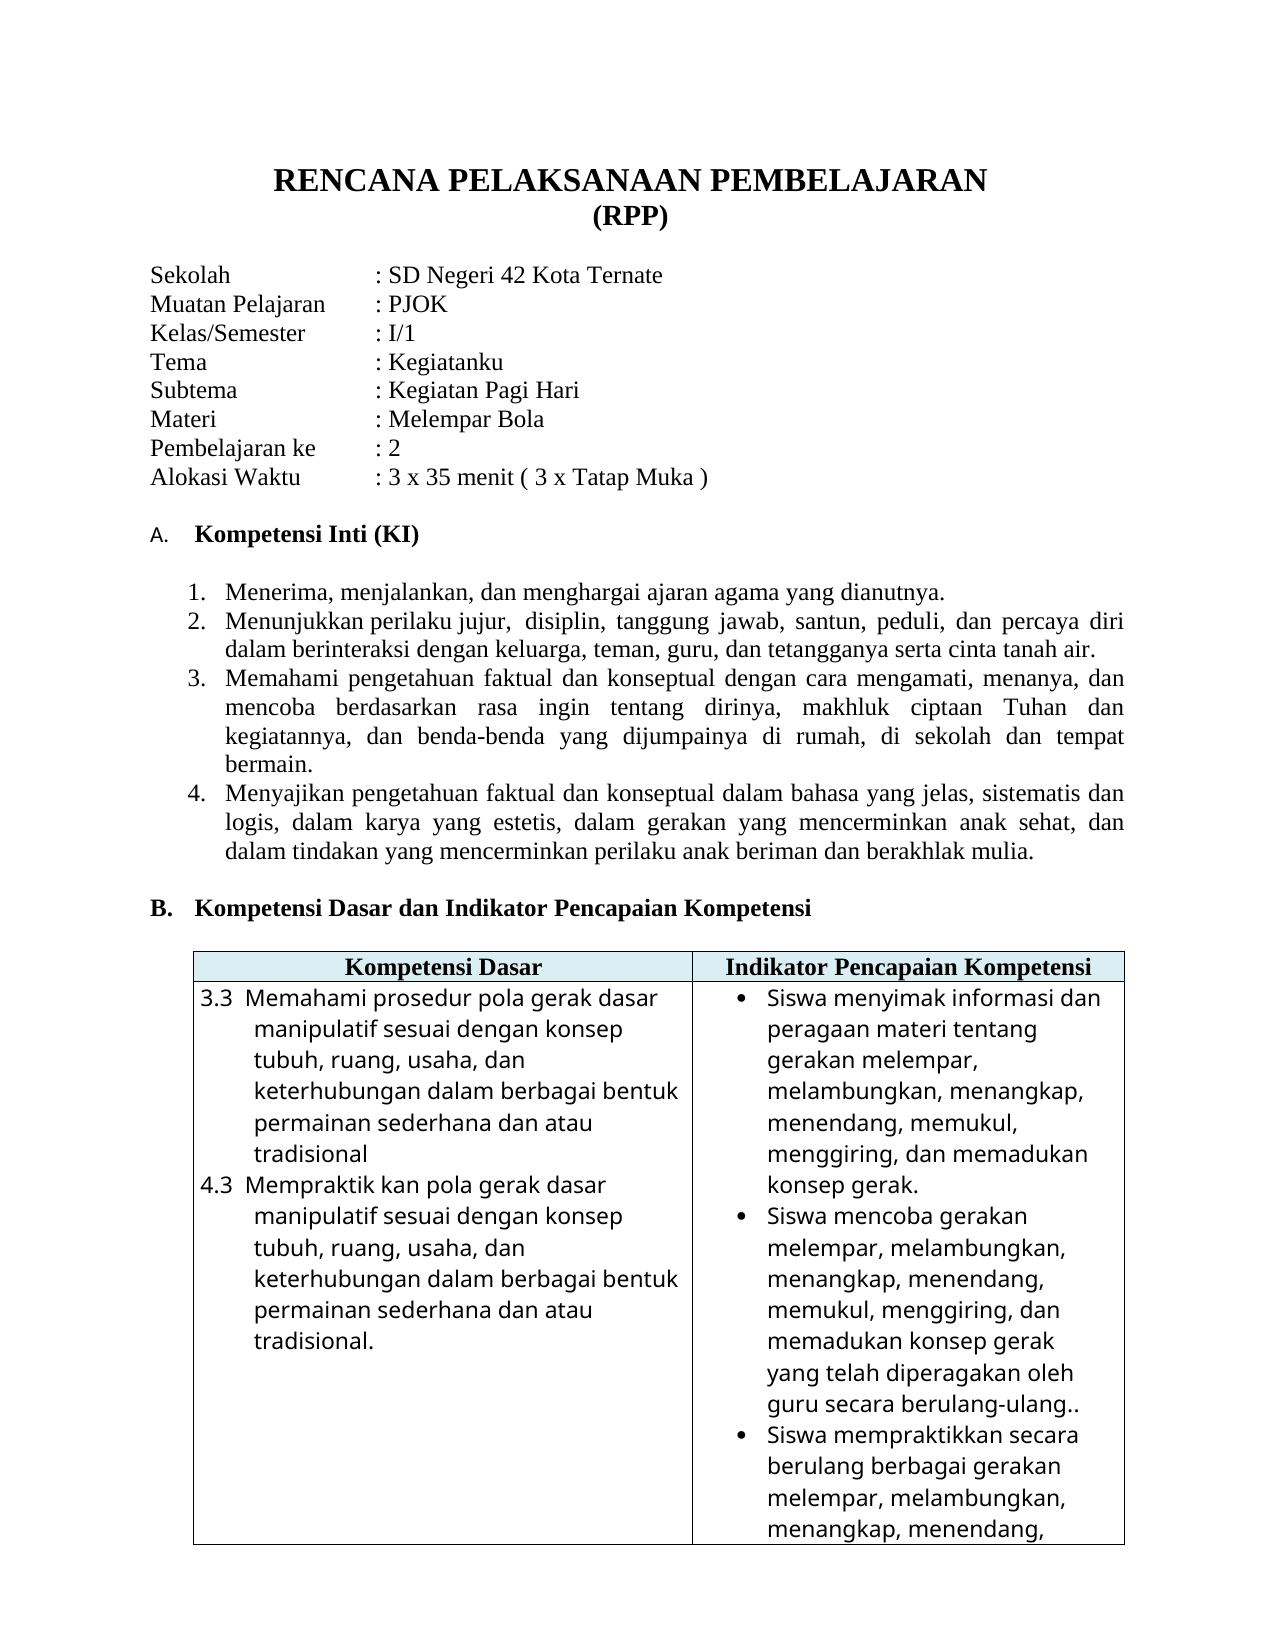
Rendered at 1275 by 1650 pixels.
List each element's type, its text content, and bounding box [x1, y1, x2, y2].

table_header Kompetensi Dasar [194, 952, 692, 981]
table_header RENCANA PELAKSANAAN PEMBELAJARAN (RPP) [139, 160, 1122, 232]
text Sekolah : SD Negeri 42 Kota Ternate [150, 260, 1125, 289]
text Kelas/Semester : I/1 [150, 318, 1125, 347]
text Pembelajaran ke : 2 [150, 433, 1125, 462]
text Materi : Melempar Bola [150, 404, 1125, 433]
list Memahami pengetahuan faktual dan konseptual dengan cara mengamati, menanya, dan mencoba berdasarkan rasa ingin tentang dirinya, makhluk ciptaan Tuhan dan kegiatannya, dan benda-benda yang dijumpainya di rumah, di sekolah dan tempat bermain. [187, 663, 1125, 778]
text Tema : Kegiatanku [150, 347, 1125, 375]
list Kompetensi Inti (KI) [150, 519, 1125, 548]
table_cell 3.3 Memahami prosedur pola gerak dasar manipulatif sesuai dengan konsep tubuh, ruang, usaha, dan keterhubungan dalam berbagai bentuk permainan sederhana dan atau tradisional 4.3 Mempraktik kan pola gerak dasar manipulatif sesuai dengan konsep tubuh, ruang, usaha, dan keterhubungan dalam berbagai bentuk permainan sederhana dan atau tradisional. [194, 982, 692, 1544]
list Menerima, menjalankan, dan menghargai ajaran agama yang dianutnya. [187, 577, 1125, 606]
text Subtema : Kegiatan Pagi Hari [150, 375, 1125, 404]
list Menyajikan pengetahuan faktual dan konseptual dalam bahasa yang jelas, sistematis dan logis, dalam karya yang estetis, dalam gerakan yang mencerminkan anak sehat, dan dalam tindakan yang mencerminkan perilaku anak beriman dan berakhlak mulia. [187, 778, 1125, 864]
text Alokasi Waktu : 3 x 35 menit ( 3 x Tatap Muka ) [150, 462, 1125, 490]
table_cell Siswa menyimak informasi dan peragaan materi tentang gerakan melempar, melambungkan, menangkap, menendang, memukul, menggiring, dan memadukan konsep gerak. Siswa mencoba gerakan melempar, melambungkan, menangkap, menendang, memukul, menggiring, dan memadukan konsep gerak yang telah diperagakan oleh guru secara berulang-ulang.. Siswa mempraktikkan secara berulang berbagai gerakan melempar, melambungkan, menangkap, menendang, [693, 982, 1124, 1544]
table_header Indikator Pencapaian Kompetensi [693, 952, 1124, 981]
list Kompetensi Dasar dan Indikator Pencapaian Kompetensi [150, 893, 1125, 922]
list Menunjukkan perilaku jujur, disiplin, tanggung jawab, santun, peduli, dan percaya diri dalam berinteraksi dengan keluarga, teman, guru, dan tetangganya serta cinta tanah air. [187, 606, 1125, 663]
text Muatan Pelajaran : PJOK [150, 289, 1125, 318]
